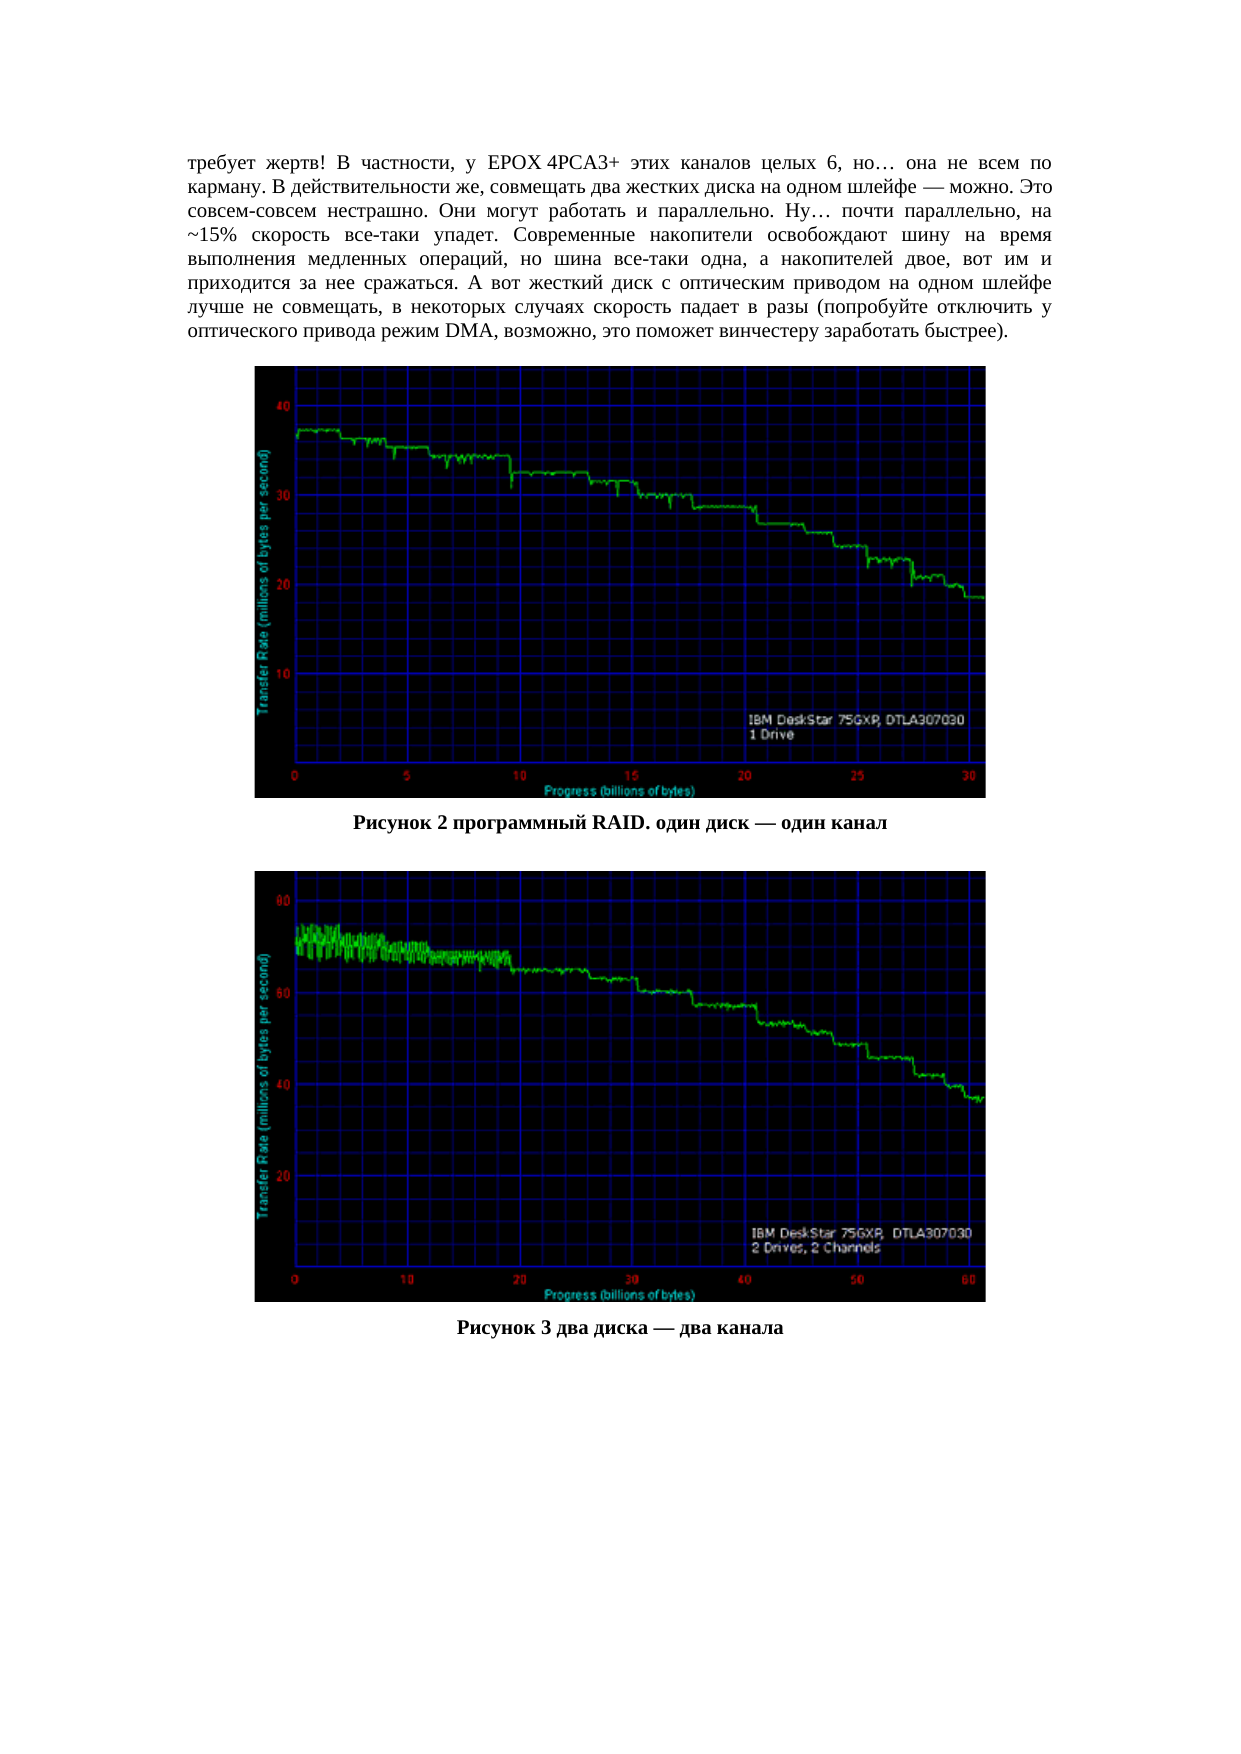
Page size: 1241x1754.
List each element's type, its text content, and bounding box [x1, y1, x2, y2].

text Рисунок 3 два диска — два канала [187, 1315, 1053, 1339]
picture [254, 871, 986, 1302]
picture [254, 366, 986, 798]
text требует жертв! В частности, у EPOX 4PCA3+ этих каналов целых 6, но… она не всем по карману. В действительности же, совмещать два жестких диска на одном шлейфе — можно. Это совсем-совсем нестрашно. Они могут работать и параллельно. Ну… почти параллельно, на ~15% скорость все-таки упадет. Современные накопители освобождают шину на время выполнения медленных операций, но шина все-таки одна, а накопителей двое, вот им и приходится за нее сражаться. А вот жесткий диск с оптическим приводом на одном шлейфе лучше не совмещать, в некоторых случаях скорость падает в разы (попробуйте отключить у оптического привода режим DMA, возможно, это поможет винчестеру заработать быстрее). [187, 150, 1053, 342]
text Рисунок 2 программный RAID. один диск — один канал [187, 810, 1053, 834]
